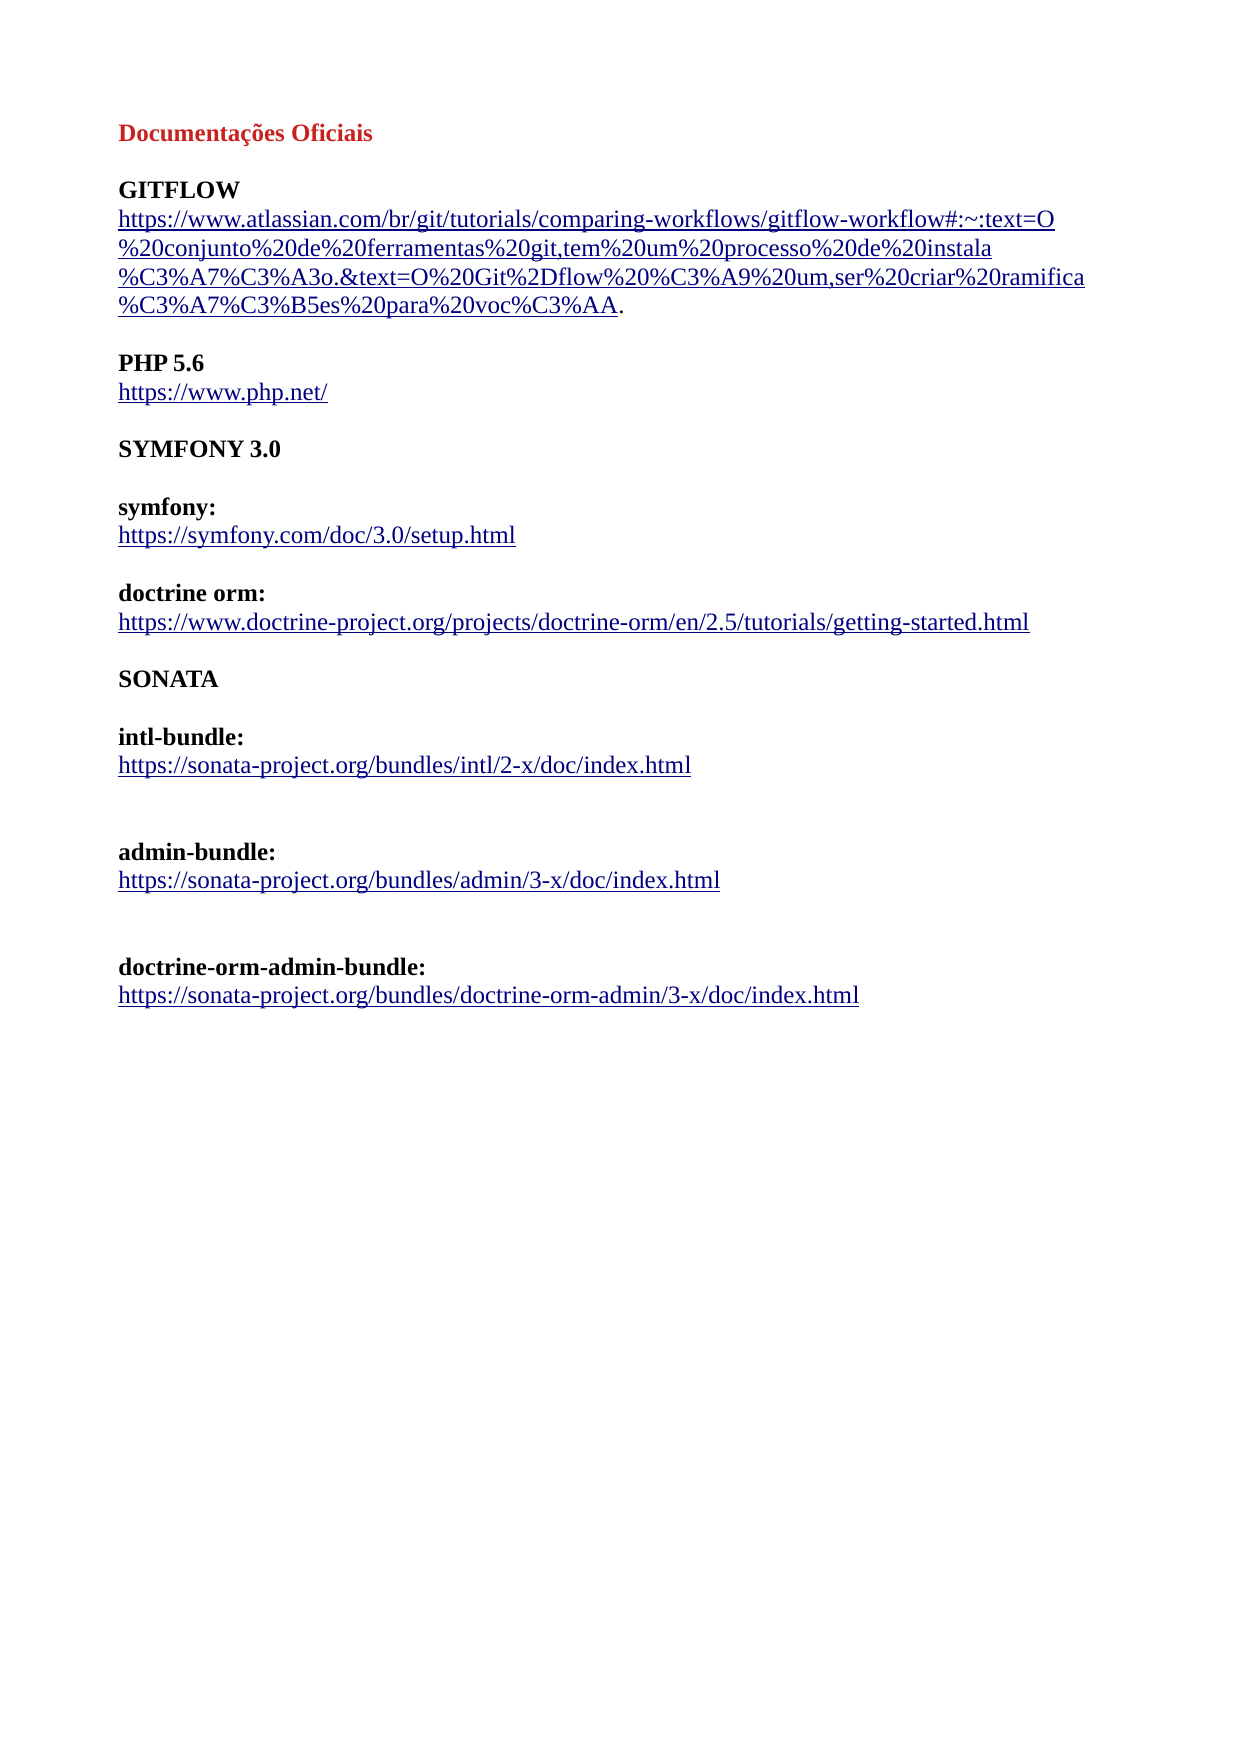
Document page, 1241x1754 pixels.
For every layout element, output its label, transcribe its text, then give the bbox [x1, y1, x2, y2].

text https://www.atlassian.com/br/git/tutorials/comparing-workflows/gitflow-workflow#:~:text=O%20conjunto%20de%20ferramentas%20git,tem%20um%20processo%20de%20instala%C3%A7%C3%A3o.&text=O%20Git%2Dflow%20%C3%A9%20um,ser%20criar%20ramifica%C3%A7%C3%B5es%20para%20voc%C3%AA. [118, 204, 1122, 319]
text symfony: [118, 492, 1122, 521]
text https://www.php.net/ [118, 377, 1122, 406]
text intl-bundle: [118, 722, 1122, 751]
text https://sonata-project.org/bundles/doctrine-orm-admin/3-x/doc/index.html [118, 981, 1122, 1009]
text SONATA [118, 664, 1122, 693]
text doctrine-orm-admin-bundle: [118, 952, 1122, 981]
text https://www.doctrine-project.org/projects/doctrine-orm/en/2.5/tutorials/getting-started.html [118, 607, 1122, 636]
text https://sonata-project.org/bundles/intl/2-x/doc/index.html [118, 751, 1122, 779]
text SYMFONY 3.0 [118, 434, 1122, 463]
text GITFLOW [118, 176, 1122, 204]
text Documentações Oficiais [118, 118, 1122, 147]
text doctrine orm: [118, 578, 1122, 607]
text PHP 5.6 [118, 348, 1122, 377]
text admin-bundle: [118, 837, 1122, 866]
text https://sonata-project.org/bundles/admin/3-x/doc/index.html [118, 866, 1122, 894]
text https://symfony.com/doc/3.0/setup.html [118, 521, 1122, 549]
